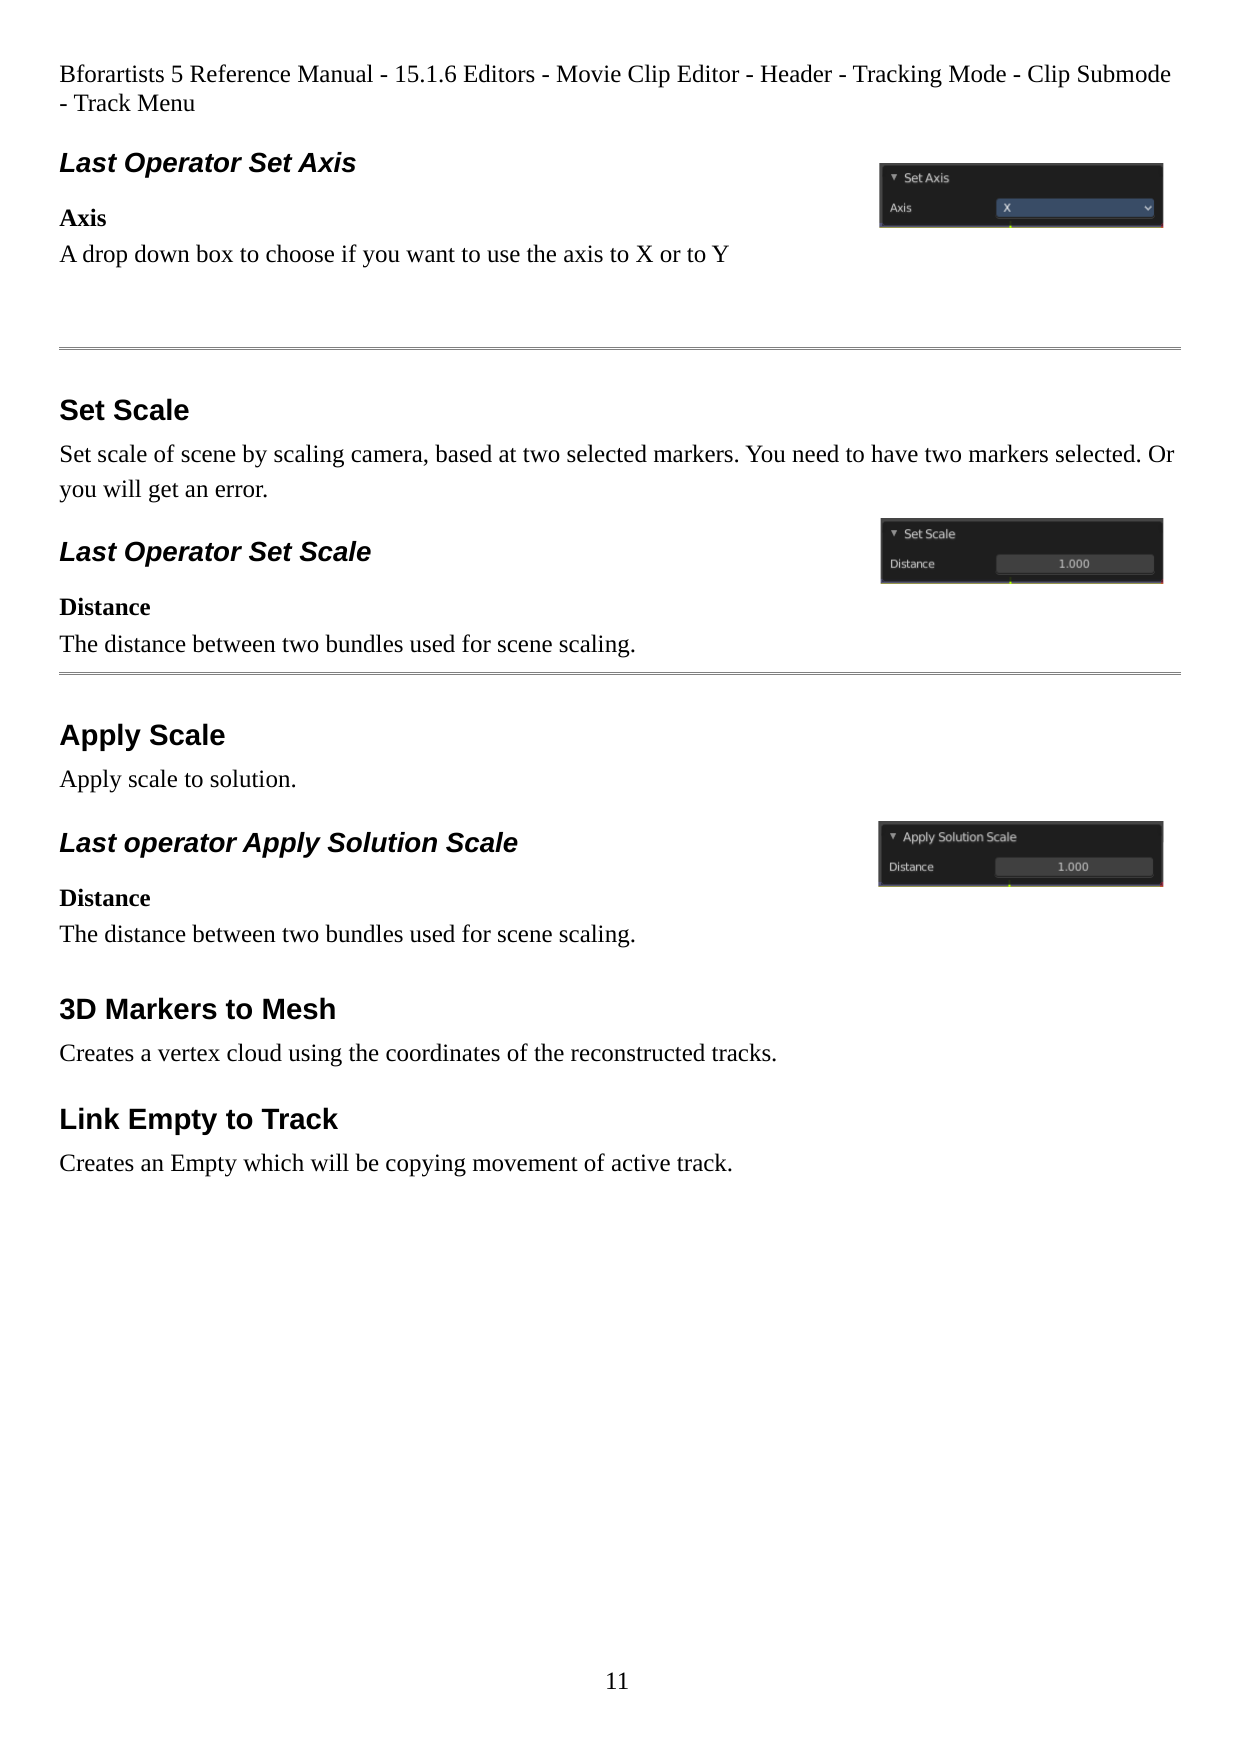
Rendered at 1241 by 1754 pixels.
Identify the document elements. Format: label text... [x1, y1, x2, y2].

subtitle Distance [59, 883, 1181, 912]
subtitle [1164, 535, 1181, 567]
subtitle Axis [59, 203, 1181, 232]
subtitle Link Empty to Track [59, 1102, 1181, 1135]
subtitle Last operator Apply Solution Scale [59, 826, 878, 858]
subtitle 3D Markers to Mesh [59, 992, 1181, 1025]
subtitle Apply Scale [59, 718, 1181, 752]
subtitle Set Scale [59, 393, 1181, 427]
picture [878, 821, 1164, 887]
text Apply scale to solution. [59, 764, 1181, 793]
subtitle Last Operator Set Scale [59, 535, 880, 567]
picture [879, 163, 1164, 228]
text Set scale of scene by scaling camera, based at two selected markers. You need to have two markers selected. Or you will get an error. [59, 439, 1181, 503]
picture [880, 518, 1164, 584]
text A drop down box to choose if you want to use the axis to X or to Y [59, 239, 1181, 268]
text Creates a vertex cloud using the coordinates of the reconstructed tracks. [59, 1038, 1181, 1067]
text Creates an Empty which will be copying movement of active track. [59, 1148, 1181, 1177]
subtitle Last Operator Set Axis [59, 146, 1181, 178]
subtitle Distance [59, 592, 1181, 621]
text The distance between two bundles used for scene scaling. [59, 919, 1181, 948]
text The distance between two bundles used for scene scaling. [59, 629, 1181, 658]
